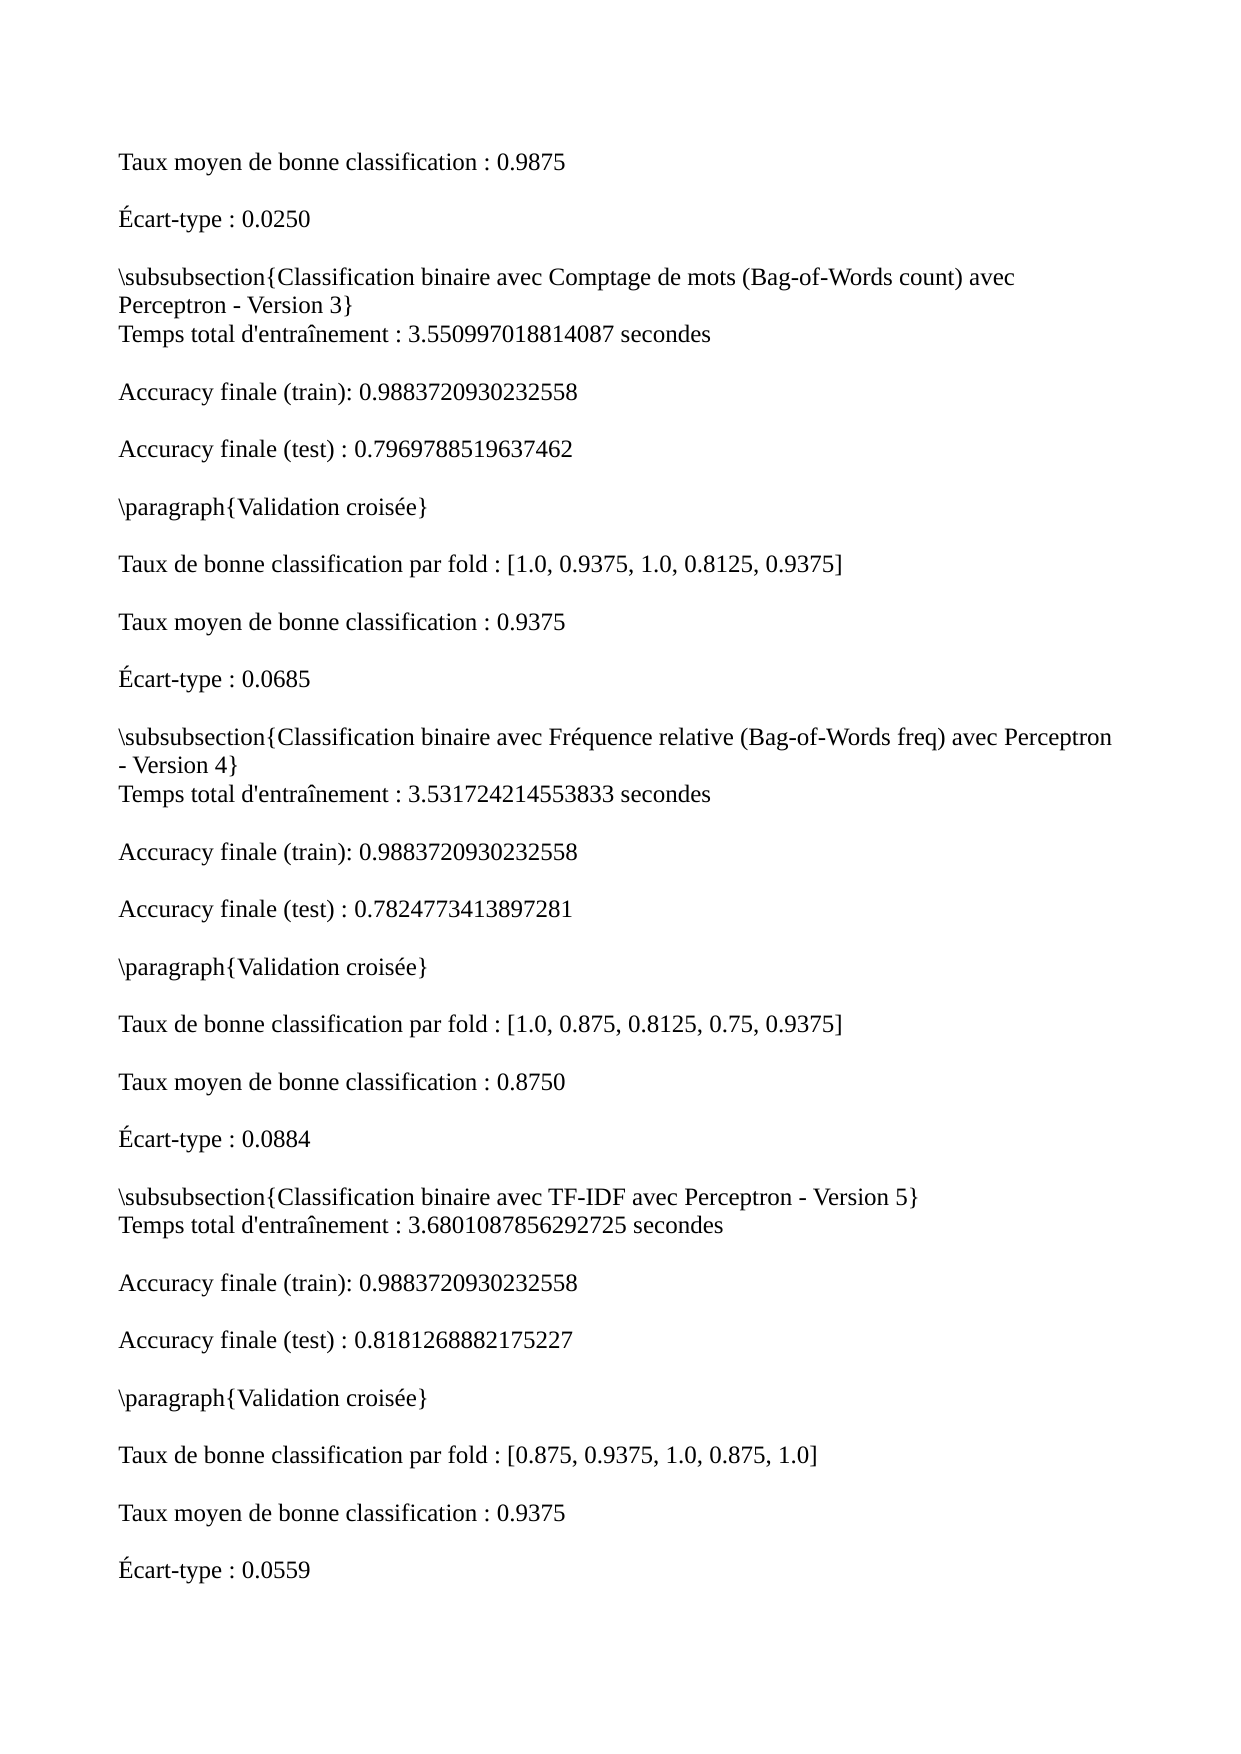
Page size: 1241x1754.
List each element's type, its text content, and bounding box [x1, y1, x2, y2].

text Accuracy finale (test) : 0.7969788519637462 [118, 434, 1122, 463]
text Accuracy finale (train): 0.9883720930232558 [118, 377, 1122, 406]
text Écart-type : 0.0250 [118, 204, 1122, 233]
text Temps total d'entraînement : 3.6801087856292725 secondes [118, 1211, 1122, 1239]
text Taux de bonne classification par fold : [0.875, 0.9375, 1.0, 0.875, 1.0] [118, 1441, 1122, 1469]
text \paragraph{Validation croisée} [118, 952, 1122, 981]
text Taux moyen de bonne classification : 0.9375 [118, 607, 1122, 636]
text Taux moyen de bonne classification : 0.9875 [118, 147, 1122, 176]
text Accuracy finale (train): 0.9883720930232558 [118, 837, 1122, 866]
text \paragraph{Validation croisée} [118, 492, 1122, 521]
text Écart-type : 0.0685 [118, 664, 1122, 693]
text Accuracy finale (test) : 0.8181268882175227 [118, 1326, 1122, 1354]
text Accuracy finale (train): 0.9883720930232558 [118, 1268, 1122, 1297]
text \paragraph{Validation croisée} [118, 1383, 1122, 1412]
text Temps total d'entraînement : 3.550997018814087 secondes [118, 319, 1122, 348]
text Taux moyen de bonne classification : 0.8750 [118, 1067, 1122, 1096]
text \subsubsection{Classification binaire avec Comptage de mots (Bag-of-Words count) avec Perceptron - Version 3} [118, 262, 1122, 319]
text Écart-type : 0.0559 [118, 1556, 1122, 1584]
text Taux de bonne classification par fold : [1.0, 0.875, 0.8125, 0.75, 0.9375] [118, 1009, 1122, 1038]
text Taux de bonne classification par fold : [1.0, 0.9375, 1.0, 0.8125, 0.9375] [118, 549, 1122, 578]
text \subsubsection{Classification binaire avec Fréquence relative (Bag-of-Words freq) avec Perceptron - Version 4} [118, 722, 1122, 779]
text Accuracy finale (test) : 0.7824773413897281 [118, 894, 1122, 923]
text Taux moyen de bonne classification : 0.9375 [118, 1498, 1122, 1527]
text \subsubsection{Classification binaire avec TF-IDF avec Perceptron - Version 5} [118, 1182, 1122, 1211]
text Temps total d'entraînement : 3.531724214553833 secondes [118, 779, 1122, 808]
text Écart-type : 0.0884 [118, 1124, 1122, 1153]
